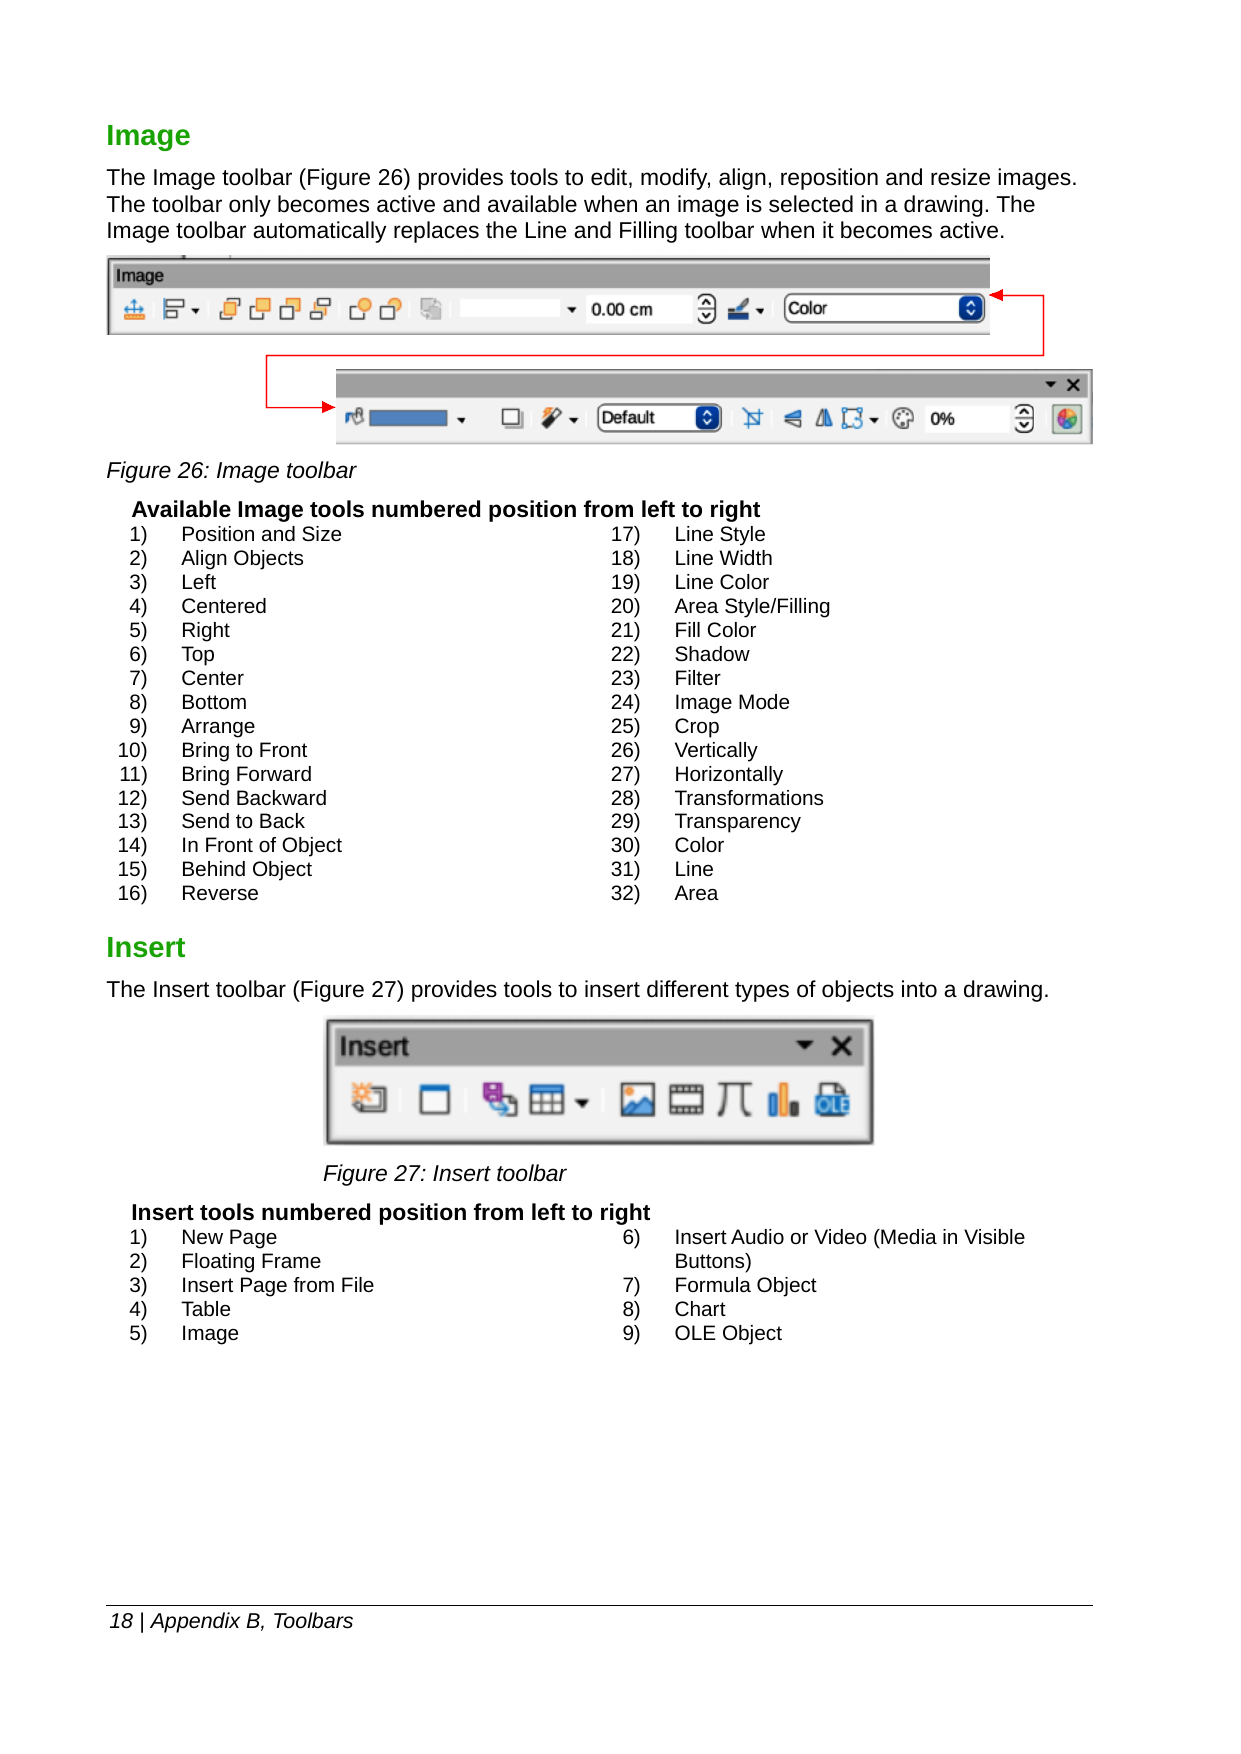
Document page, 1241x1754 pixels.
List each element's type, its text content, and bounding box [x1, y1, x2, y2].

list In Front of Object [148, 833, 599, 857]
list Vertically [641, 737, 1093, 761]
list The Image toolbar (Figure 26) provides tools to edit, modify, align, reposition and resize images. The toolbar only becomes active and available when an image is selected in a drawing. The Image toolbar automatically replaces the Line and Filling toolbar when it becomes active. [106, 164, 1093, 243]
list Transformations [641, 785, 1093, 809]
list Insert Page from File [148, 1273, 599, 1297]
list Fill Color [641, 618, 1093, 642]
list Bottom [148, 689, 599, 713]
list Position and Size [148, 522, 599, 546]
picture [322, 1015, 877, 1148]
list Transparency [641, 809, 1093, 833]
list The Insert toolbar (Figure 27) provides tools to insert different types of objects into a drawing. [106, 976, 1093, 1003]
subtitle Insert [106, 930, 1093, 964]
list Top [148, 642, 599, 666]
picture [106, 255, 1093, 445]
list Floating Frame [148, 1249, 599, 1273]
list Line Style [641, 522, 1093, 546]
list Centered [148, 594, 599, 618]
list OLE Object [641, 1321, 1093, 1345]
text Available Image tools numbered position from left to right [131, 496, 1093, 522]
list Image [148, 1321, 599, 1345]
list Bring to Front [148, 737, 599, 761]
text Insert tools numbered position from left to right [131, 1199, 1093, 1225]
list Bring Forward [148, 761, 599, 785]
list Horizontally [641, 761, 1093, 785]
list Arrange [148, 713, 599, 737]
list Send to Back [148, 809, 599, 833]
text Figure 26: Image toolbar [106, 457, 1093, 483]
list Line Width [641, 546, 1093, 570]
list Table [148, 1297, 599, 1321]
list Formula Object [641, 1273, 1093, 1297]
list Left [148, 570, 599, 594]
text Figure 27: Insert toolbar [323, 1160, 876, 1186]
list Line [641, 857, 1093, 881]
subtitle Image [106, 118, 1093, 152]
list Image Mode [641, 689, 1093, 713]
list Align Objects [148, 546, 599, 570]
list Send Backward [148, 785, 599, 809]
list Reverse [148, 881, 599, 905]
list Center [148, 666, 599, 689]
list Right [148, 618, 599, 642]
list Crop [641, 713, 1093, 737]
list Chart [641, 1297, 1093, 1321]
list Behind Object [148, 857, 599, 881]
list New Page [148, 1225, 599, 1249]
list Area [641, 881, 1093, 905]
list Shadow [641, 642, 1093, 666]
list Filter [641, 666, 1093, 689]
list Area Style/Filling [641, 594, 1093, 618]
list Color [641, 833, 1093, 857]
list Insert Audio or Video (Media in Visible Buttons) [641, 1225, 1093, 1273]
list Line Color [641, 570, 1093, 594]
